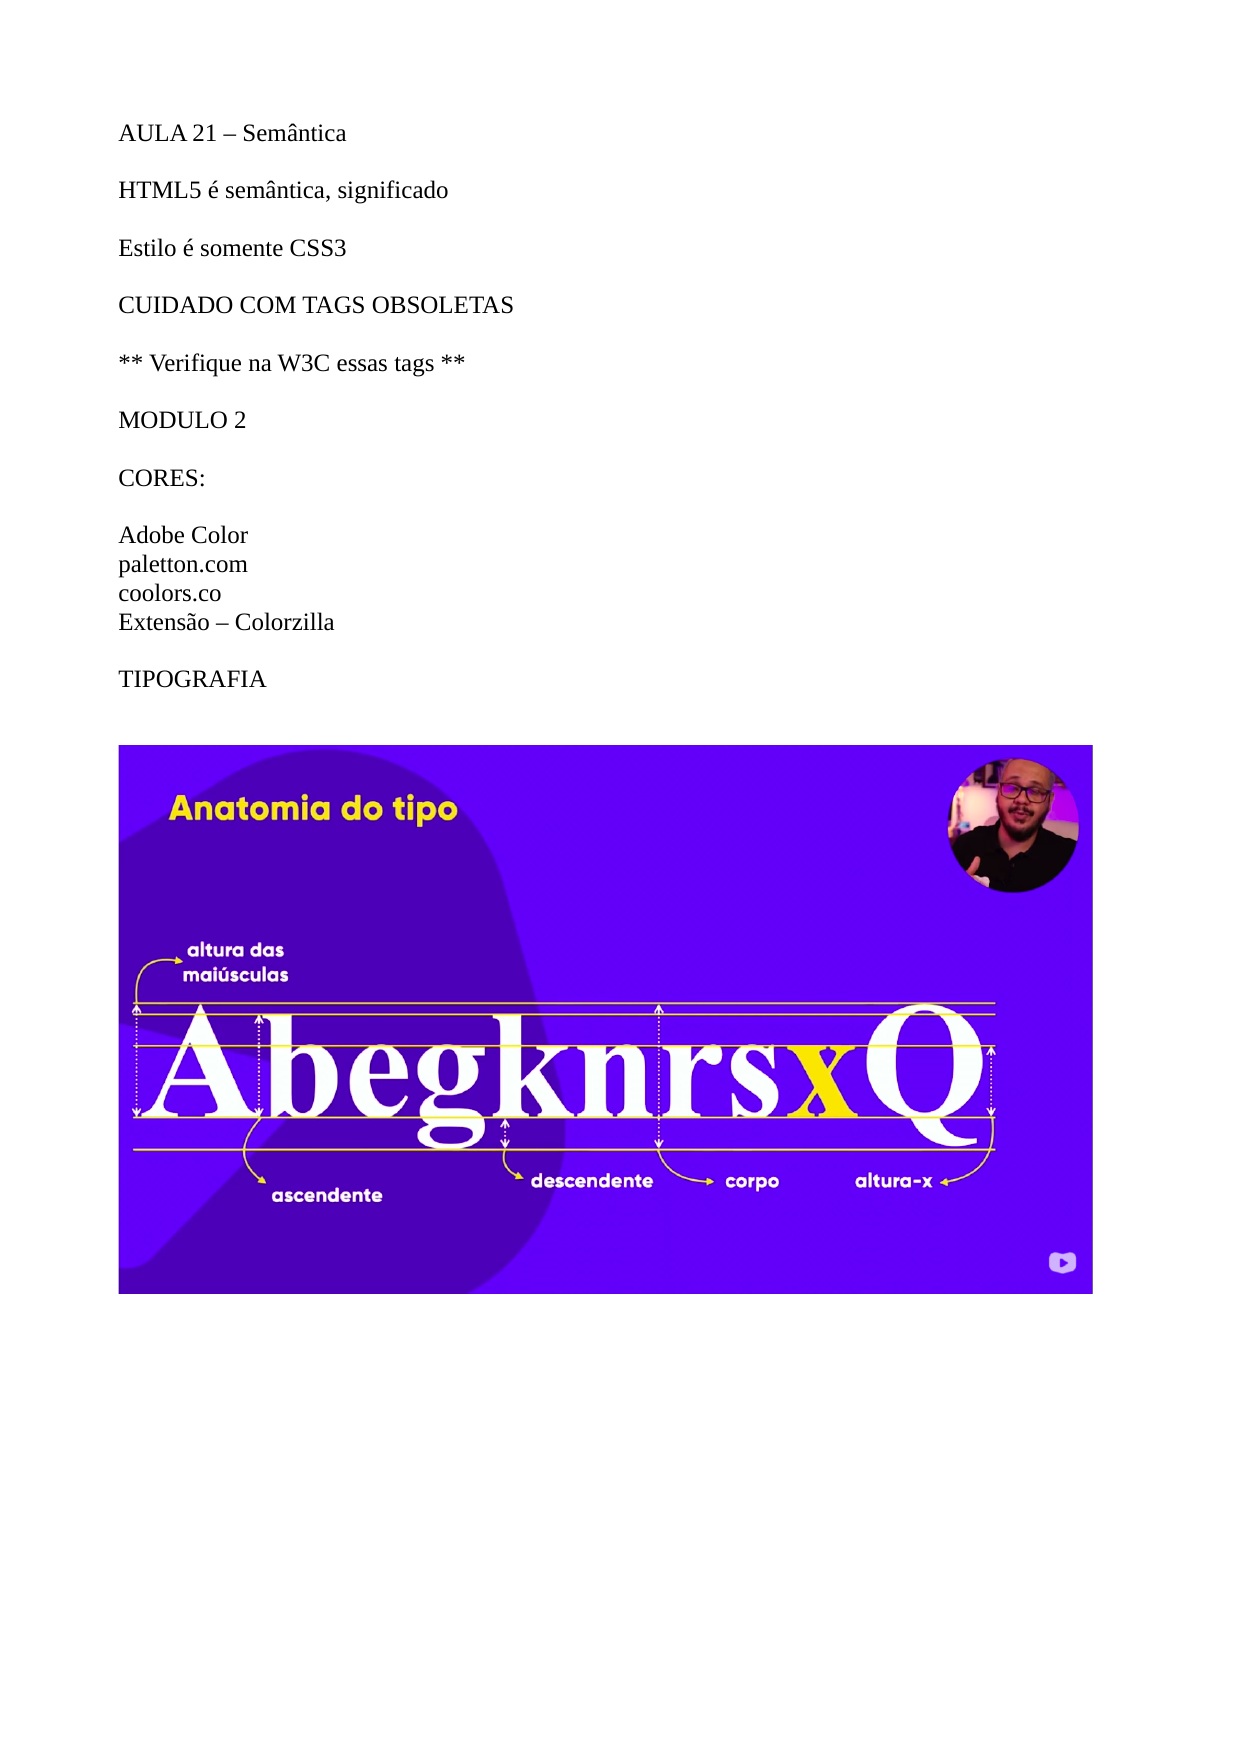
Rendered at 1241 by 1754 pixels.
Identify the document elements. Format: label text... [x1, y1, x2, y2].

text TIPOGRAFIA [118, 664, 1122, 693]
text paletton.com [118, 549, 1122, 578]
text coolors.co [118, 578, 1122, 607]
text MODULO 2 [118, 406, 1122, 434]
text Adobe Color [118, 521, 1122, 549]
text CORES: [118, 463, 1122, 492]
text Estilo é somente CSS3 [118, 233, 1122, 262]
text Extensão – Colorzilla [118, 607, 1122, 636]
text CUIDADO COM TAGS OBSOLETAS [118, 291, 1122, 319]
text AULA 21 – Semântica [118, 118, 1122, 147]
text ** Verifique na W3C essas tags ** [118, 348, 1122, 377]
picture [118, 745, 1093, 1294]
text HTML5 é semântica, significado [118, 176, 1122, 204]
